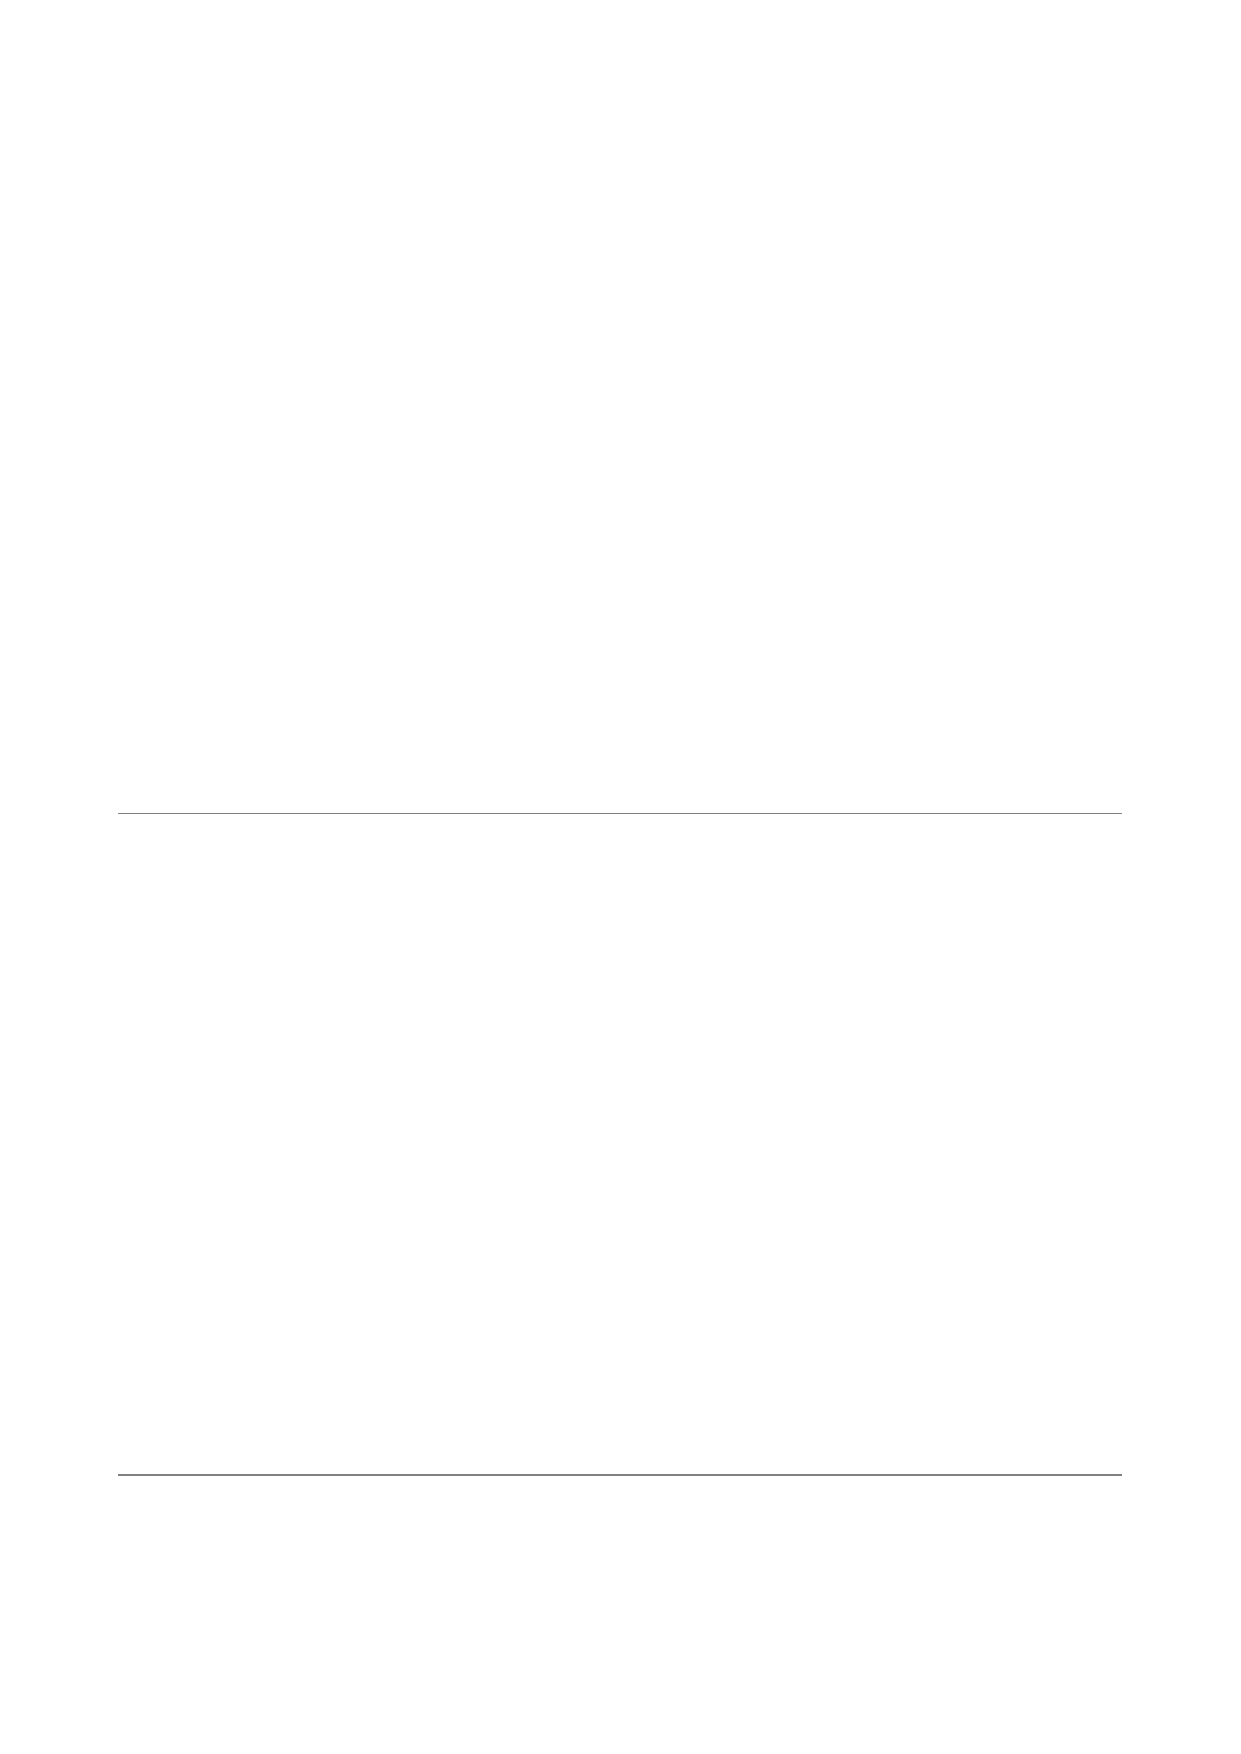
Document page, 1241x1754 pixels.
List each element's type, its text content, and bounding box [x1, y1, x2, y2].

subtitle 2️⃣ Можно ли всё писать в constructor? [118, 863, 1122, 906]
text } [118, 376, 1122, 400]
list name разный? → да [162, 601, 1122, 631]
list constructor перегружен [162, 1270, 1122, 1298]
text isActive = true [118, 282, 1122, 305]
text class User { [118, 1027, 1122, 1051]
text } [118, 1145, 1122, 1169]
text this.role = 'user' [118, 1098, 1122, 1122]
list хуже читается [162, 1317, 1122, 1346]
text } [118, 1169, 1122, 1193]
text Задай себе вопрос: [118, 453, 1122, 482]
subtitle ❌ Так можно, но плохо [118, 981, 1122, 1015]
list дефолты смешаны с входными данными [162, 1413, 1122, 1441]
text 👉 Поэтому: [118, 651, 1122, 679]
list role у всех одинаковый? → да [162, 501, 1122, 531]
text this.isActive = true [118, 1122, 1122, 1145]
text this.name = name [118, 353, 1122, 376]
list role, isActive → свойства класса [162, 698, 1122, 729]
text role = 'user' [118, 258, 1122, 282]
text this.name = name [118, 1074, 1122, 1098]
text } [118, 400, 1122, 423]
text class User { [118, 234, 1122, 258]
list сложнее поддерживать [162, 1365, 1122, 1394]
subtitle Пример [118, 188, 1122, 222]
text constructor(name) { [118, 329, 1122, 353]
text Да, можно, но это хуже. [118, 919, 1122, 948]
subtitle 1️⃣ Зачем свойства класса вообще нужны [118, 118, 1122, 161]
list name → constructor [162, 748, 1122, 779]
list isActive у всех одинаковый? → да [162, 551, 1122, 581]
text Почему плохо: [118, 1222, 1122, 1251]
text constructor(name) { [118, 1051, 1122, 1074]
